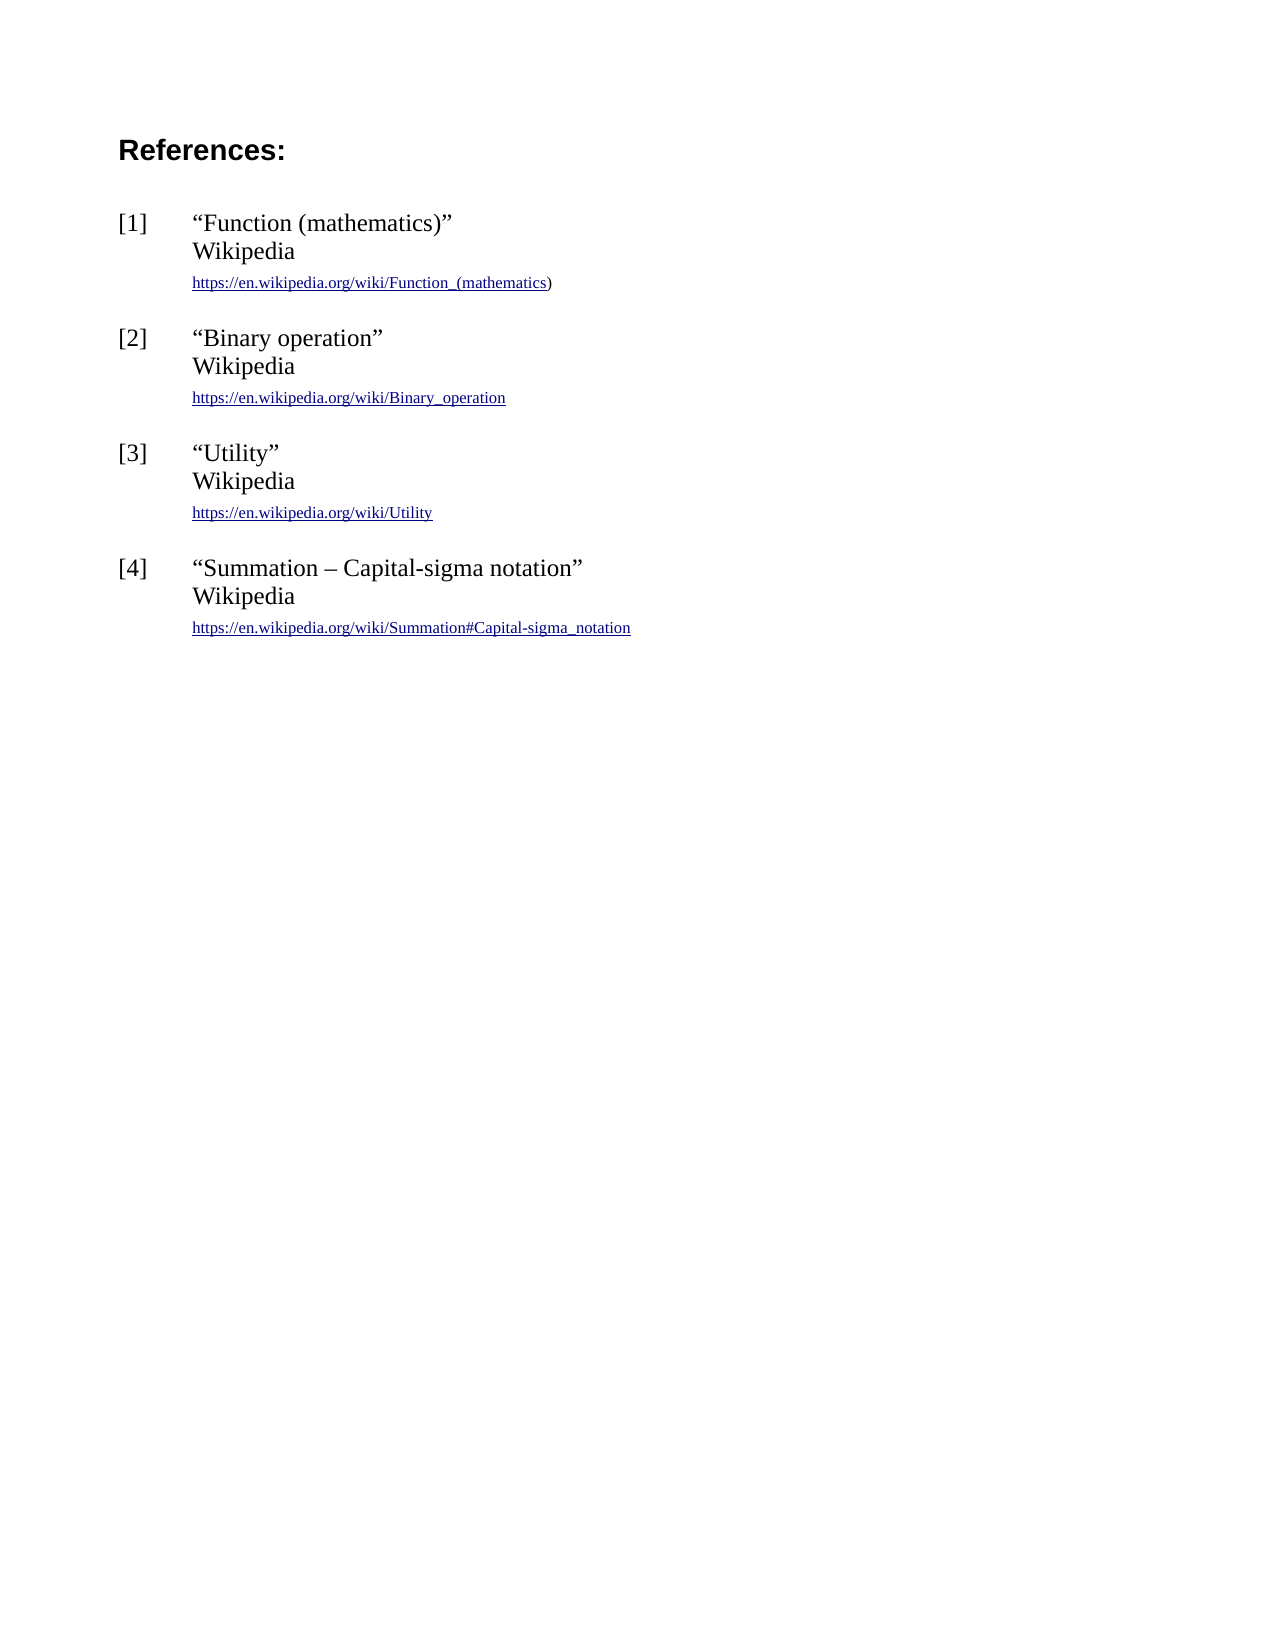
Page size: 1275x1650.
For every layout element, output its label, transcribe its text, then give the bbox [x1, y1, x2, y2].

text https://en.wikipedia.org/wiki/Summation#Capital-sigma_notation [118, 610, 1157, 639]
text [1] “Function (mathematics)” [118, 208, 1157, 236]
text [2] “Binary operation” [118, 323, 1157, 351]
text Wikipedia [118, 581, 1157, 610]
text Wikipedia [118, 466, 1157, 495]
text https://en.wikipedia.org/wiki/Binary_operation [118, 380, 1157, 409]
text https://en.wikipedia.org/wiki/Function_(mathematics) [118, 265, 1157, 294]
text Wikipedia [118, 351, 1157, 380]
text [3] “Utility” [118, 438, 1157, 466]
text https://en.wikipedia.org/wiki/Utility [118, 495, 1157, 524]
text Wikipedia [118, 236, 1157, 265]
text [4] “Summation – Capital-sigma notation” [118, 553, 1157, 581]
subtitle References: [118, 133, 1157, 166]
